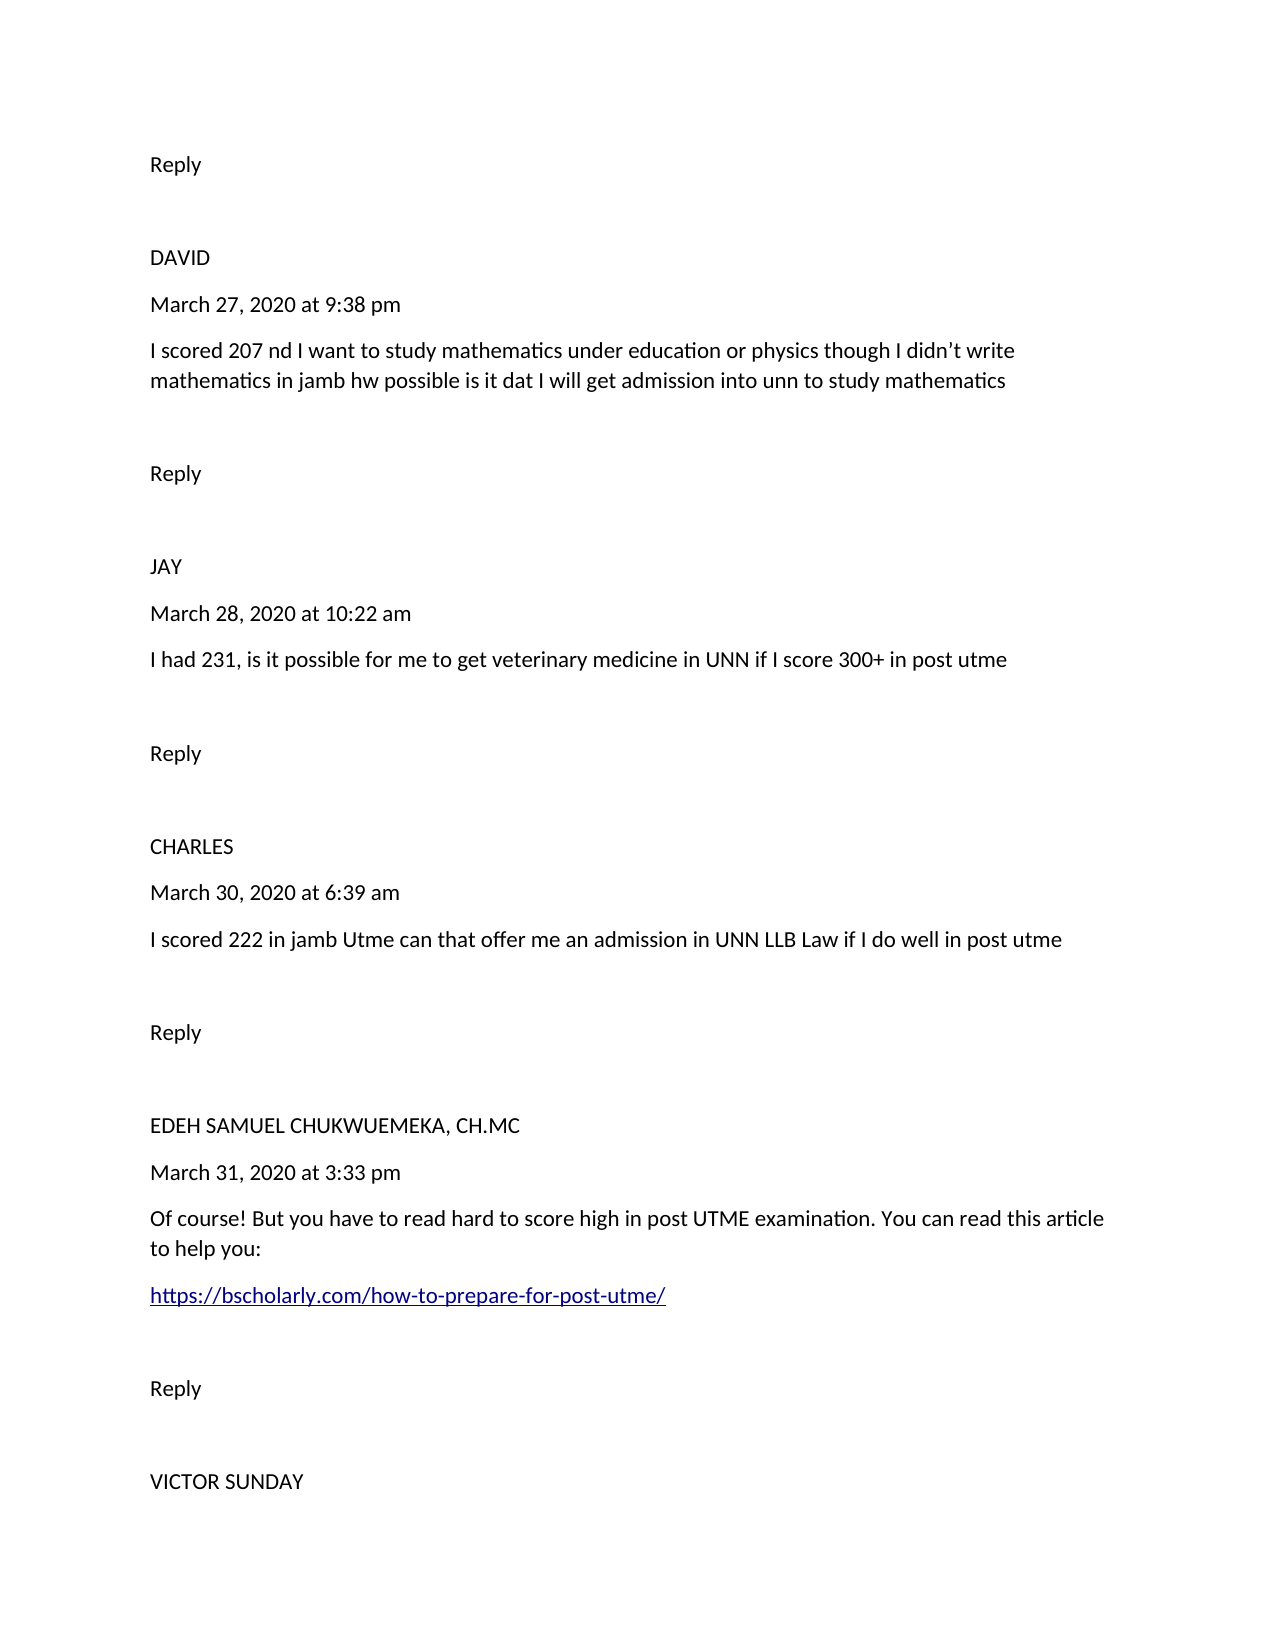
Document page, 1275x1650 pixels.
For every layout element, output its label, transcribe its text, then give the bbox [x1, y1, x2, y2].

text March 30, 2020 at 6:39 am [150, 878, 1125, 906]
text Reply [150, 1018, 1125, 1046]
text DAVID [150, 243, 1125, 271]
text March 27, 2020 at 9:38 pm [150, 290, 1125, 318]
text I had 231, is it possible for me to get veterinary medicine in UNN if I score 300+ in post utme [150, 646, 1125, 673]
text March 28, 2020 at 10:22 am [150, 599, 1125, 627]
text I scored 207 nd I want to study mathematics under education or physics though I didn’t write mathematics in jamb hw possible is it dat I will get admission into unn to study mathematics [150, 336, 1125, 394]
text https://bscholarly.com/how-to-prepare-for-post-utme/ [150, 1281, 1125, 1309]
text Reply [150, 150, 1125, 178]
text Reply [150, 739, 1125, 767]
text Of course! But you have to read hard to score high in post UTME examination. You can read this article to help you: [150, 1204, 1125, 1262]
text VICTOR SUNDAY [150, 1467, 1125, 1495]
text Reply [150, 1374, 1125, 1402]
text I scored 222 in jamb Utme can that offer me an admission in UNN LLB Law if I do well in post utme [150, 925, 1125, 953]
text EDEH SAMUEL CHUKWUEMEKA, CH.MC [150, 1111, 1125, 1139]
text JAY [150, 552, 1125, 580]
text Reply [150, 459, 1125, 487]
text CHARLES [150, 832, 1125, 860]
text March 31, 2020 at 3:33 pm [150, 1158, 1125, 1186]
